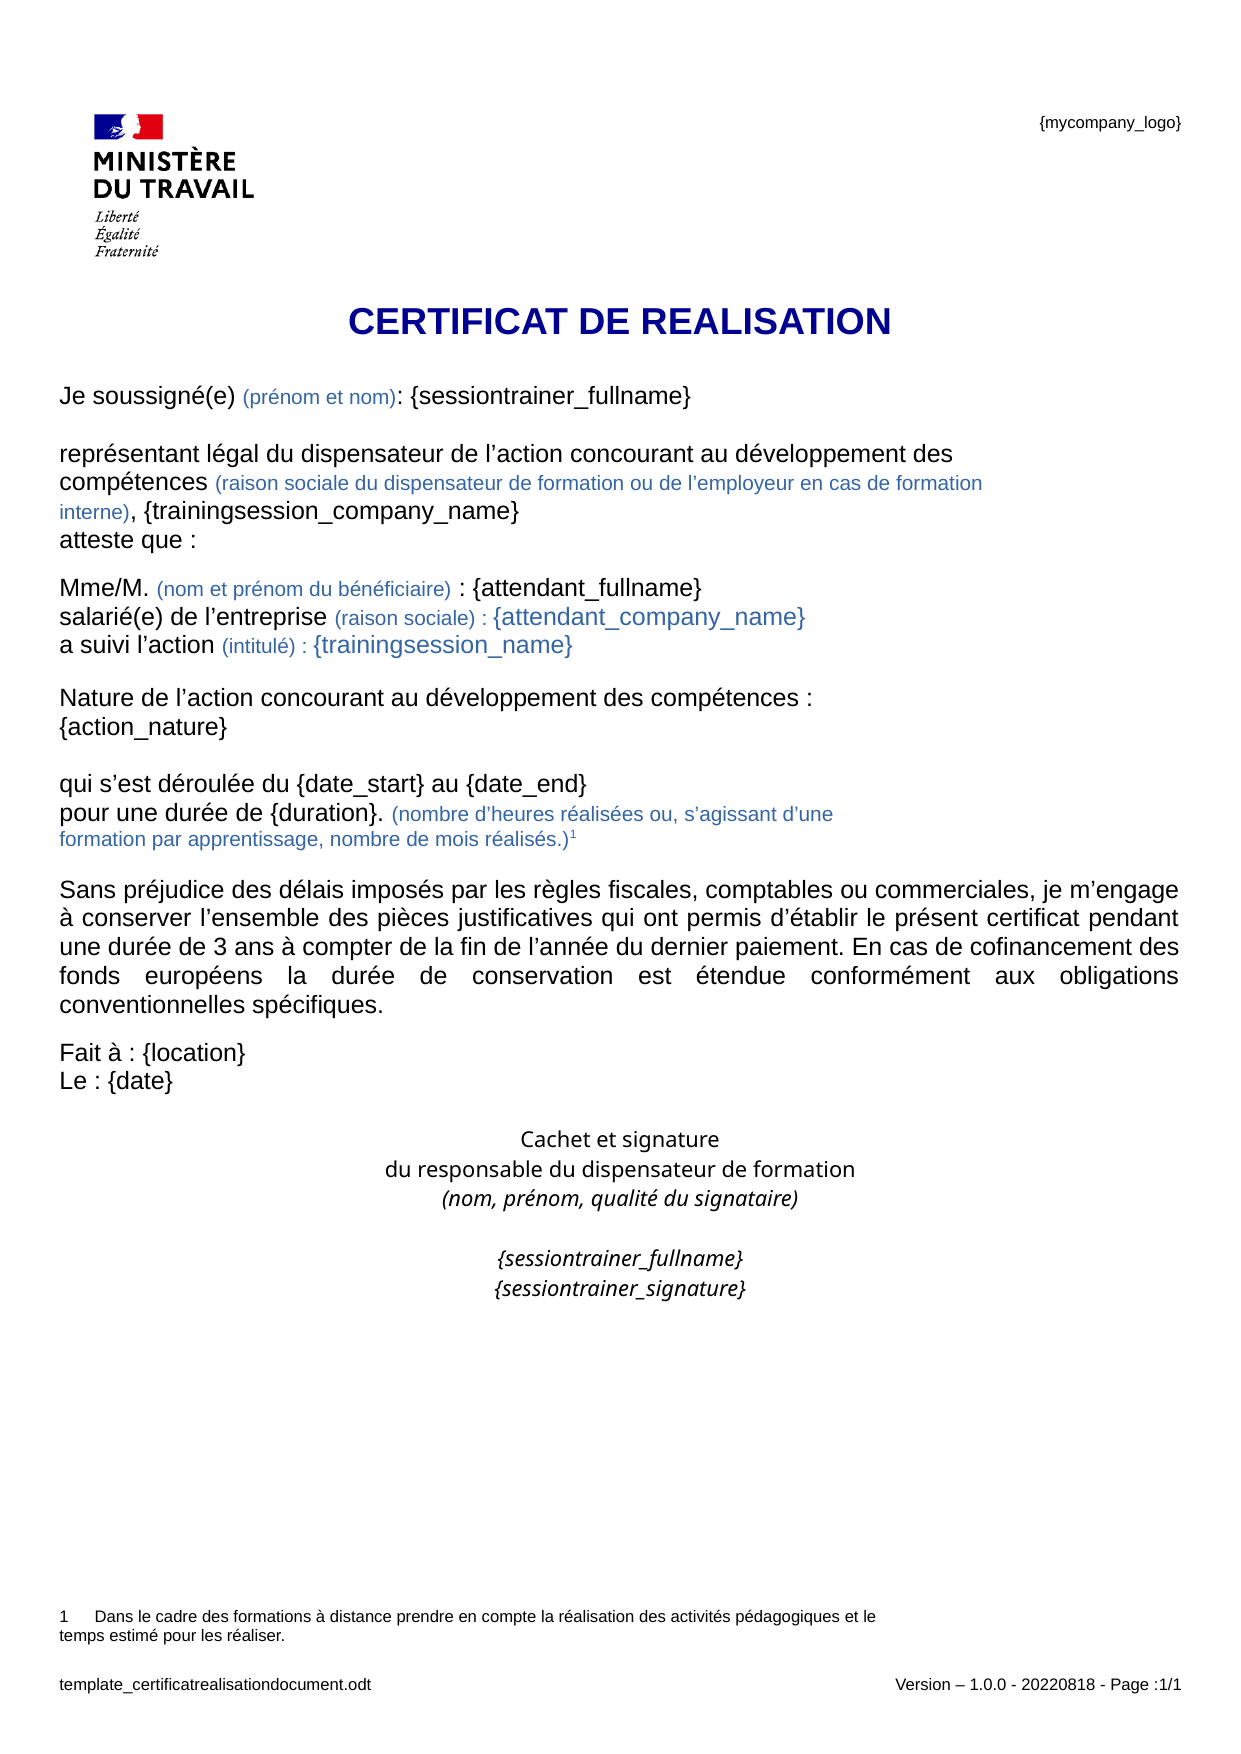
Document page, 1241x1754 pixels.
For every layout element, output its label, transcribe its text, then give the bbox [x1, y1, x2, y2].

text {mycompany_logo} [278, 113, 1181, 132]
text atteste que : [59, 525, 1181, 553]
text {sessiontrainer_signature} [59, 1273, 1181, 1302]
text Nature de l’action concourant au développement des compétences : [59, 683, 1181, 712]
text temps estimé pour les réaliser. [59, 1626, 1181, 1645]
text salarié(e) de l’entreprise (raison sociale) : {attendant_company_name} [59, 601, 1181, 630]
text compétences (raison sociale du dispensateur de formation ou de l’employeur en cas de formation [59, 467, 1181, 496]
text pour une durée de {duration}. (nombre d’heures réalisées ou, s’agissant d’une [59, 798, 1181, 827]
text Fait à : {location} [59, 1037, 1181, 1066]
text interne), {trainingsession_company_name} [59, 496, 1181, 525]
text représentant légal du dispensateur de l’action concourant au développement des [59, 438, 1181, 467]
text Le : {date} [59, 1066, 1181, 1095]
text a suivi l’action (intitulé) : {trainingsession_name} [59, 630, 1181, 659]
text Cachet et signature [59, 1124, 1181, 1153]
text CERTIFICAT DE REALISATION [59, 299, 1181, 343]
text Mme/M. (nom et prénom du bénéficiaire) : {attendant_fullname} [59, 573, 1181, 601]
text {action_nature} [59, 712, 1181, 740]
text (nom, prénom, qualité du signataire) [59, 1183, 1181, 1213]
text qui s’est déroulée du {date_start} au {date_end} [59, 769, 1181, 798]
text Je soussigné(e) (prénom et nom): {sessiontrainer_fullname} [59, 381, 1181, 410]
text formation par apprentissage, nombre de mois réalisés.) [59, 827, 1181, 851]
text {sessiontrainer_fullname} [59, 1243, 1181, 1273]
text du responsable du dispensateur de formation [59, 1153, 1181, 1183]
text Dans le cadre des formations à distance prendre en compte la réalisation des activités pédagogiques et le [59, 1607, 1181, 1626]
picture [69, 89, 278, 281]
text Sans préjudice des délais imposés par les règles fiscales, comptables ou commerciales, je m’engage à conserver l’ensemble des pièces justificatives qui ont permis d’établir le présent certificat pendant une durée de 3 ans à compter de la fin de l’année du dernier paiement. En cas de cofinancement des fonds européens la durée de conservation est étendue conformément aux obligations conventionnelles spécifiques. [59, 874, 1181, 1018]
